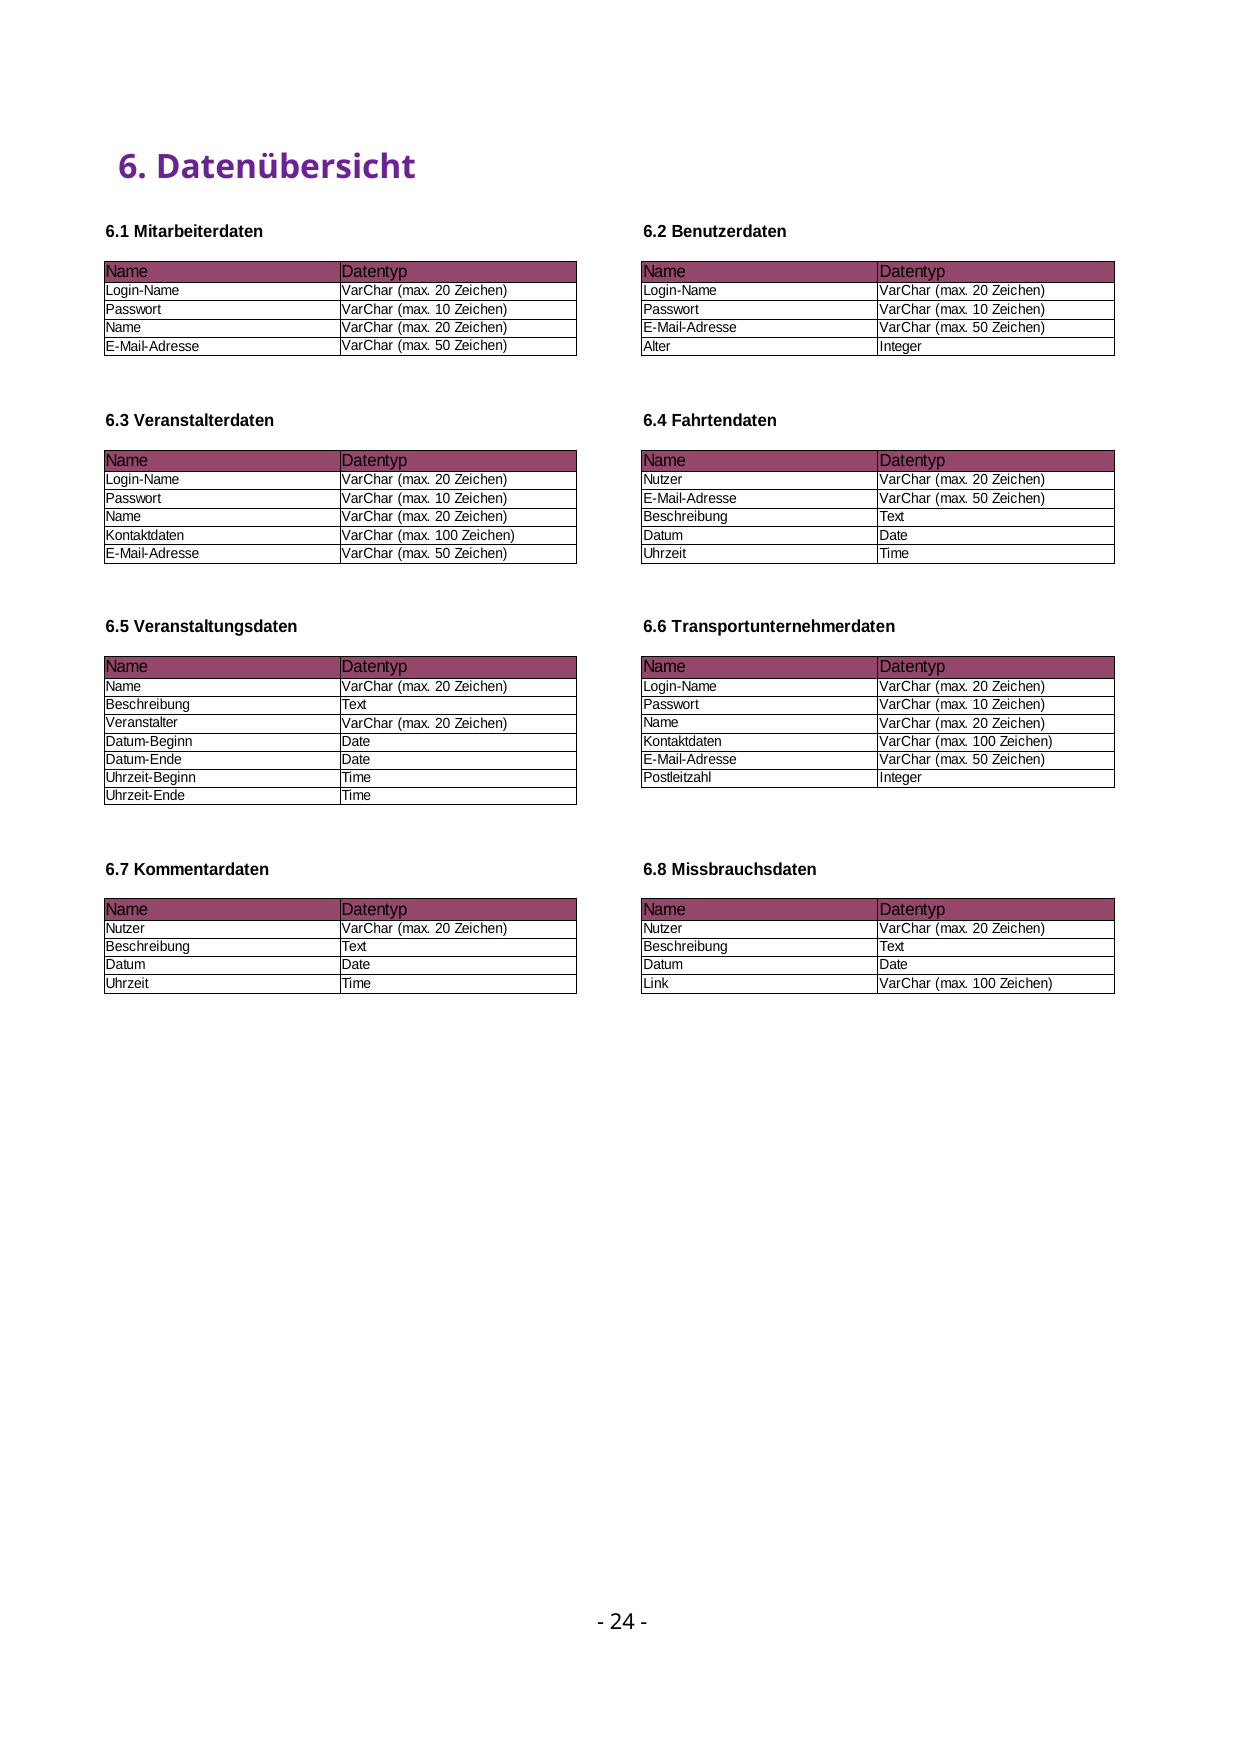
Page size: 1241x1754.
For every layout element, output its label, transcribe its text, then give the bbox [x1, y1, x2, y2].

subtitle 6. Datenübersicht [118, 143, 1126, 189]
